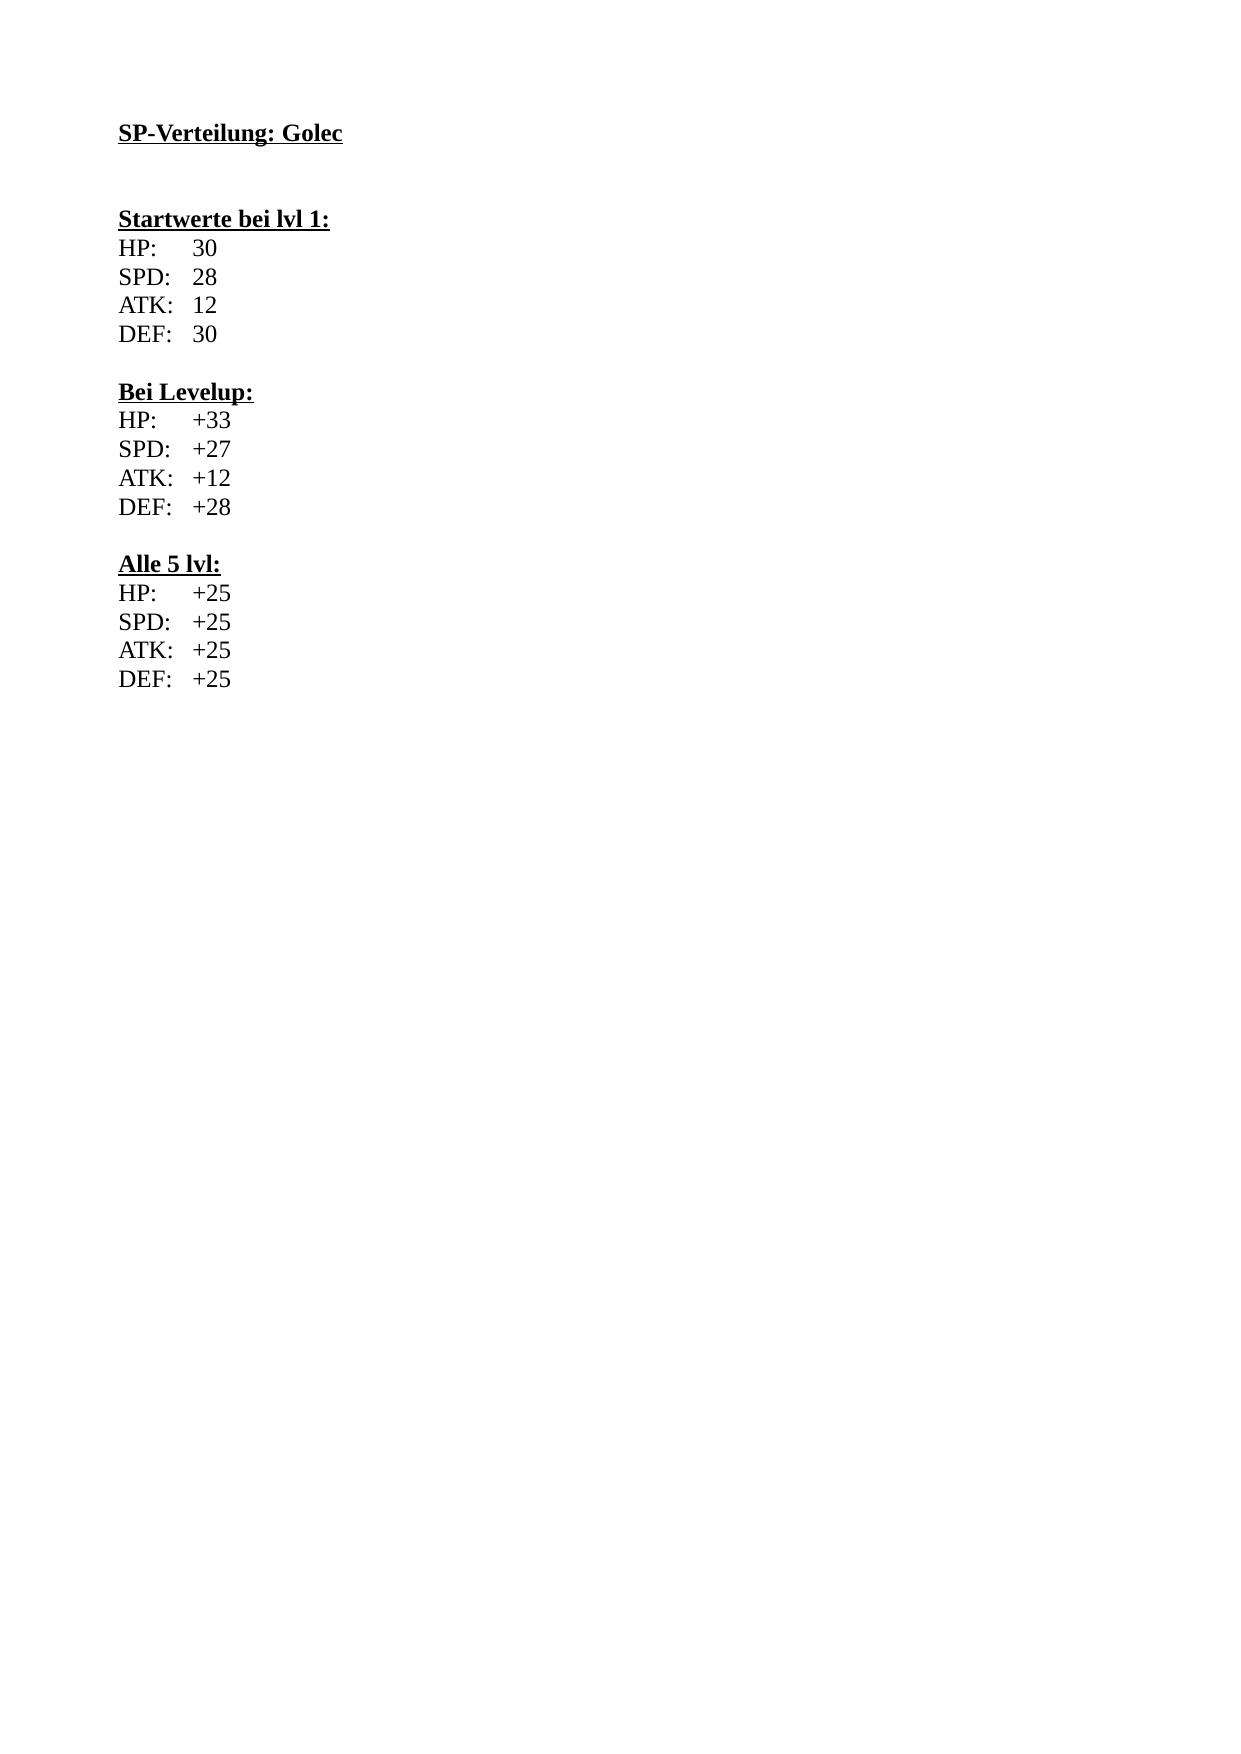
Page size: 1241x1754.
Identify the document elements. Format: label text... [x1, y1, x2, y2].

text SPD: 28 [118, 262, 1122, 291]
text SPD: +27 [118, 434, 1122, 463]
text HP: +25 [118, 578, 1122, 607]
text ATK: +12 [118, 463, 1122, 492]
text Startwerte bei lvl 1: [118, 204, 1122, 233]
text DEF: +25 [118, 664, 1122, 693]
text DEF: +28 [118, 492, 1122, 521]
text Bei Levelup: [118, 377, 1122, 406]
text HP: 30 [118, 233, 1122, 262]
text Alle 5 lvl: [118, 549, 1122, 578]
text DEF: 30 [118, 319, 1122, 348]
text ATK: 12 [118, 291, 1122, 319]
text ATK: +25 [118, 636, 1122, 664]
text HP: +33 [118, 406, 1122, 434]
text SPD: +25 [118, 607, 1122, 636]
text SP-Verteilung: Golec [118, 118, 1122, 147]
